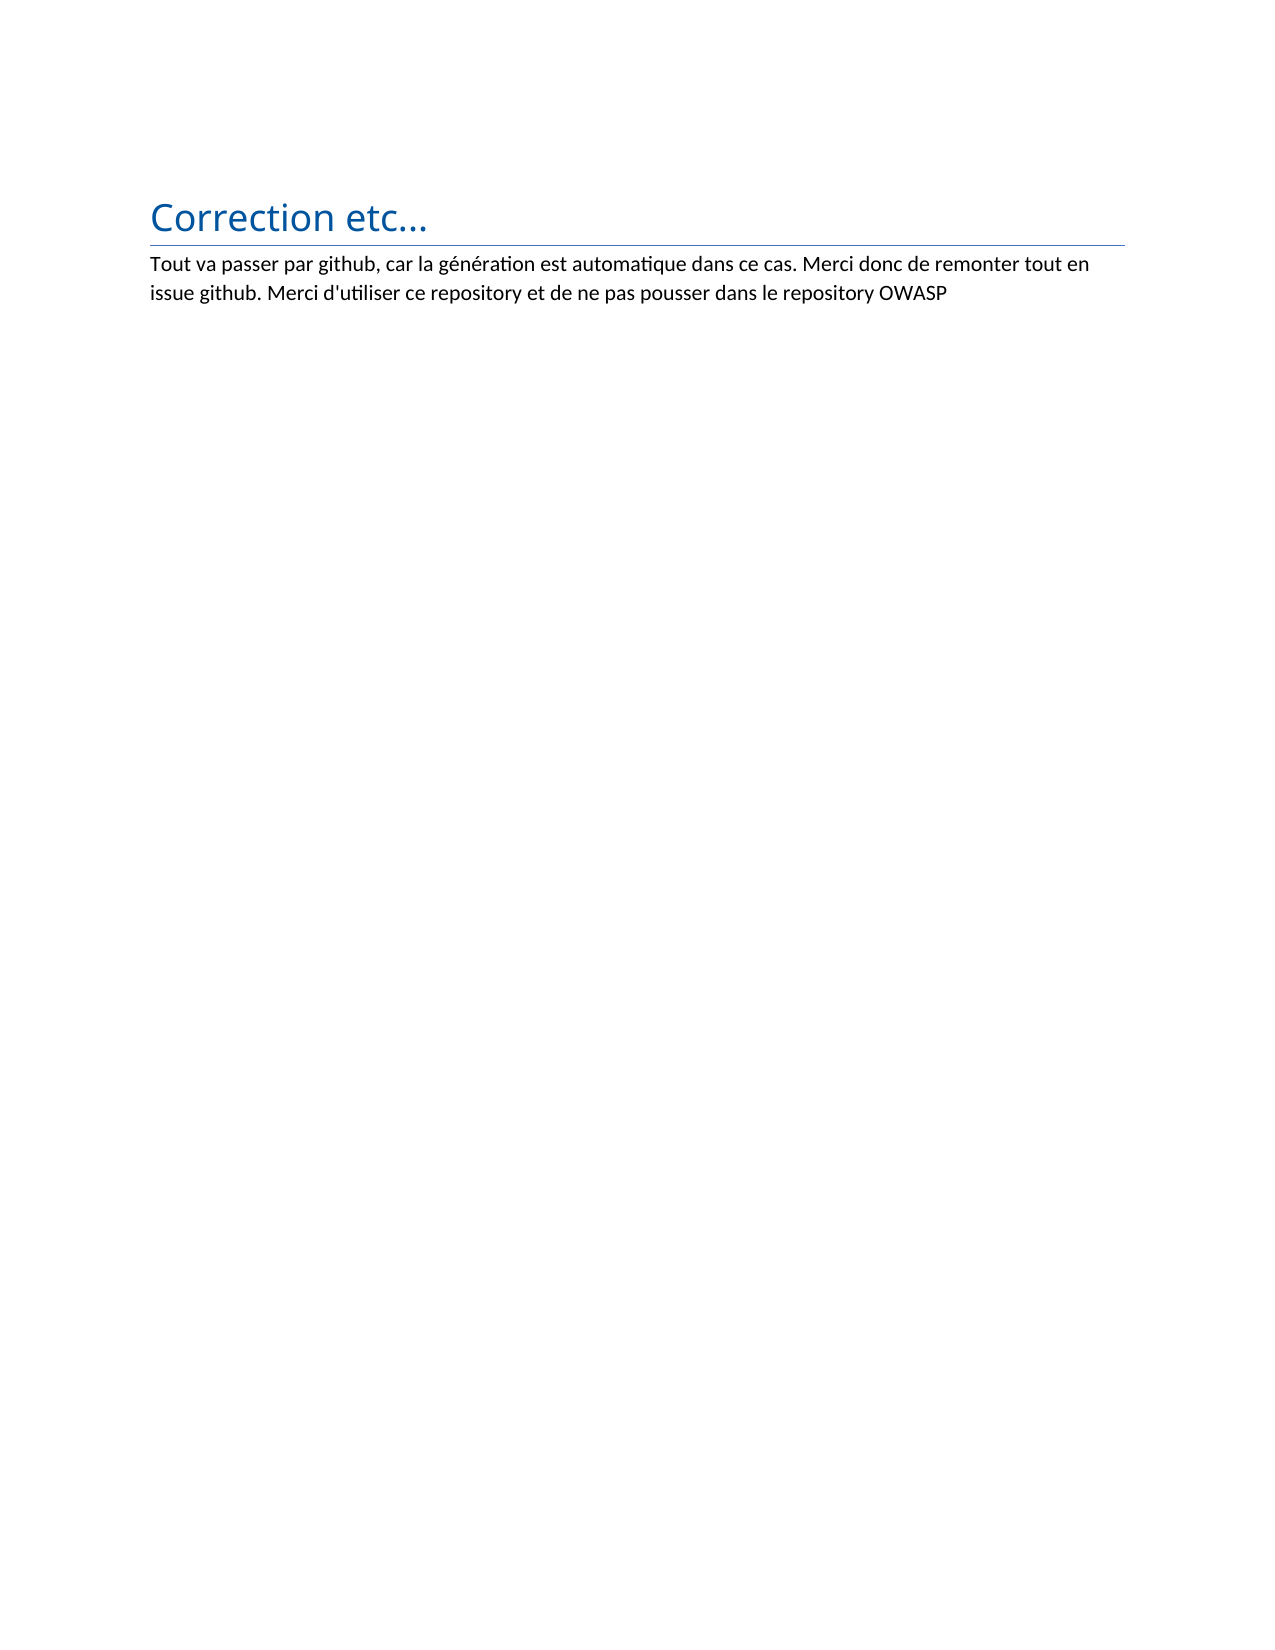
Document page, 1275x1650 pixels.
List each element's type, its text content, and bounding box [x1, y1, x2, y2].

subtitle Correction etc... [150, 192, 1125, 245]
text Tout va passer par github, car la génération est automatique dans ce cas. Merci donc de remonter tout en issue github. Merci d'utiliser ce repository et de ne pas pousser dans le repository OWASP [150, 250, 1125, 306]
